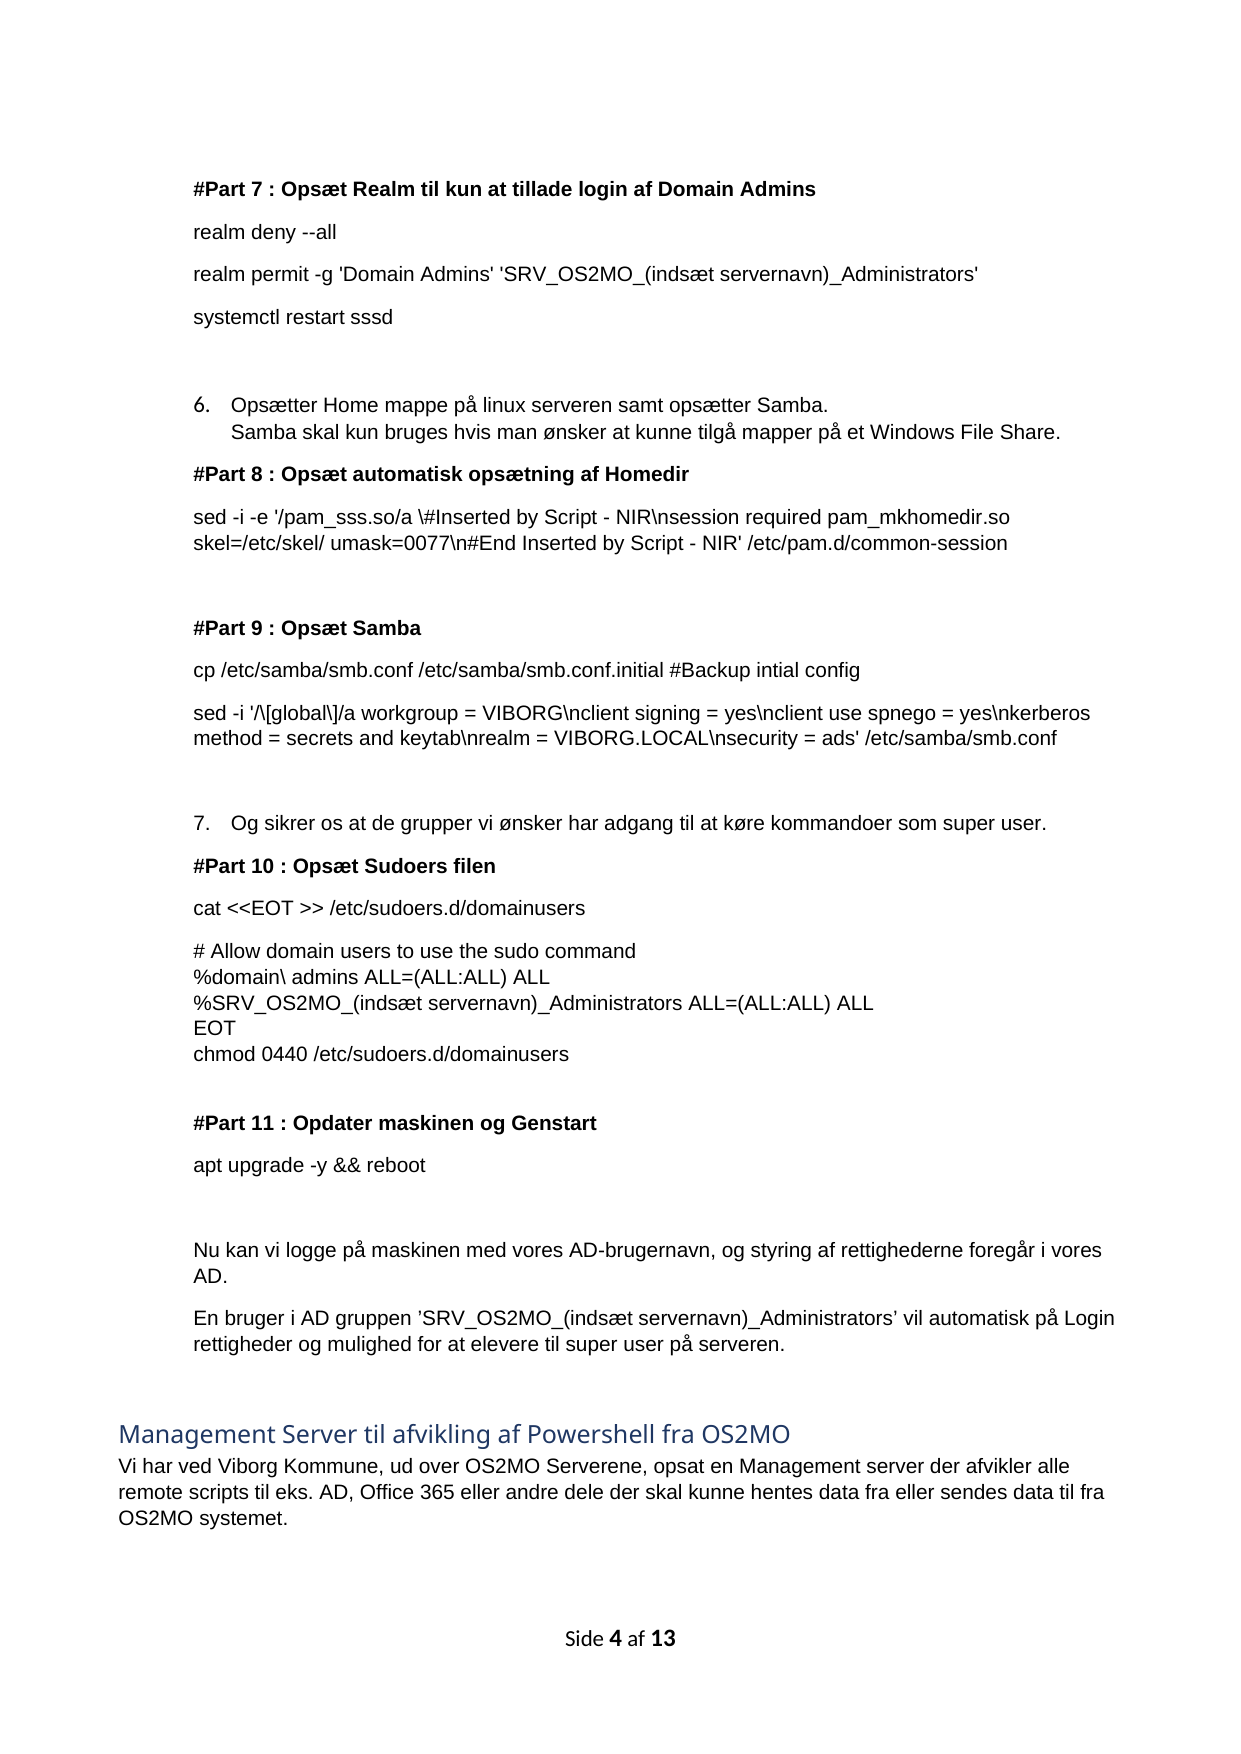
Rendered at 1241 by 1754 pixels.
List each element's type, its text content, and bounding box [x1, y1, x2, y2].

text Vi har ved Viborg Kommune, ud over OS2MO Serverene, opsat en Management server der afvikler alle remote scripts til eks. AD, Office 365 eller andre dele der skal kunne hentes data fra eller sendes data til fra OS2MO systemet. [118, 1454, 1122, 1529]
text cat <<EOT >> /etc/sudoers.d/domainusers [193, 896, 1122, 920]
text En bruger i AD gruppen ’SRV_OS2MO_(indsæt servernavn)_Administrators’ vil automatisk på Login rettigheder og mulighed for at elevere til super user på serveren. [193, 1306, 1122, 1356]
text chmod 0440 /etc/sudoers.d/domainusers [193, 1042, 1122, 1066]
text #Part 10 : Opsæt Sudoers filen [193, 854, 1122, 878]
list Og sikrer os at de grupper vi ønsker har adgang til at køre kommandoer som super user. [193, 811, 1122, 835]
text Nu kan vi logge på maskinen med vores AD-brugernavn, og styring af rettighederne foregår i vores AD. [193, 1238, 1122, 1288]
text cp /etc/samba/smb.conf /etc/samba/smb.conf.initial #Backup intial config [193, 658, 1122, 682]
text realm permit -g 'Domain Admins' 'SRV_OS2MO_(indsæt servernavn)_Administrators' [193, 262, 1122, 286]
text %domain\ admins ALL=(ALL:ALL) ALL [193, 964, 1122, 988]
list Opsætter Home mappe på linux serveren samt opsætter Samba. Samba skal kun bruges hvis man ønsker at kunne tilgå mapper på et Windows File Share. [193, 390, 1122, 443]
text systemctl restart sssd [193, 305, 1122, 329]
text %SRV_OS2MO_(indsæt servernavn)_Administrators ALL=(ALL:ALL) ALL [193, 990, 1122, 1014]
text EOT [193, 1016, 1122, 1040]
text #Part 8 : Opsæt automatisk opsætning af Homedir [193, 462, 1122, 486]
text #Part 7 : Opsæt Realm til kun at tillade login af Domain Admins [193, 177, 1122, 201]
text realm deny --all [193, 220, 1122, 244]
text # Allow domain users to use the sudo command [193, 939, 1122, 963]
text #Part 11 : Opdater maskinen og Genstart [193, 1110, 1122, 1134]
text apt upgrade -y && reboot [193, 1153, 1122, 1177]
subtitle Management Server til afvikling af Powershell fra OS2MO [118, 1417, 1122, 1451]
text sed -i '/\[global\]/a workgroup = VIBORG\nclient signing = yes\nclient use spnego = yes\nkerberos method = secrets and keytab\nrealm = VIBORG.LOCAL\nsecurity = ads' /etc/samba/smb.conf [193, 700, 1122, 750]
text #Part 9 : Opsæt Samba [193, 615, 1122, 639]
text sed -i -e '/pam_sss.so/a \#Inserted by Script - NIR\nsession required pam_mkhomedir.so skel=/etc/skel/ umask=0077\n#End Inserted by Script - NIR' /etc/pam.d/common-session [193, 504, 1122, 554]
